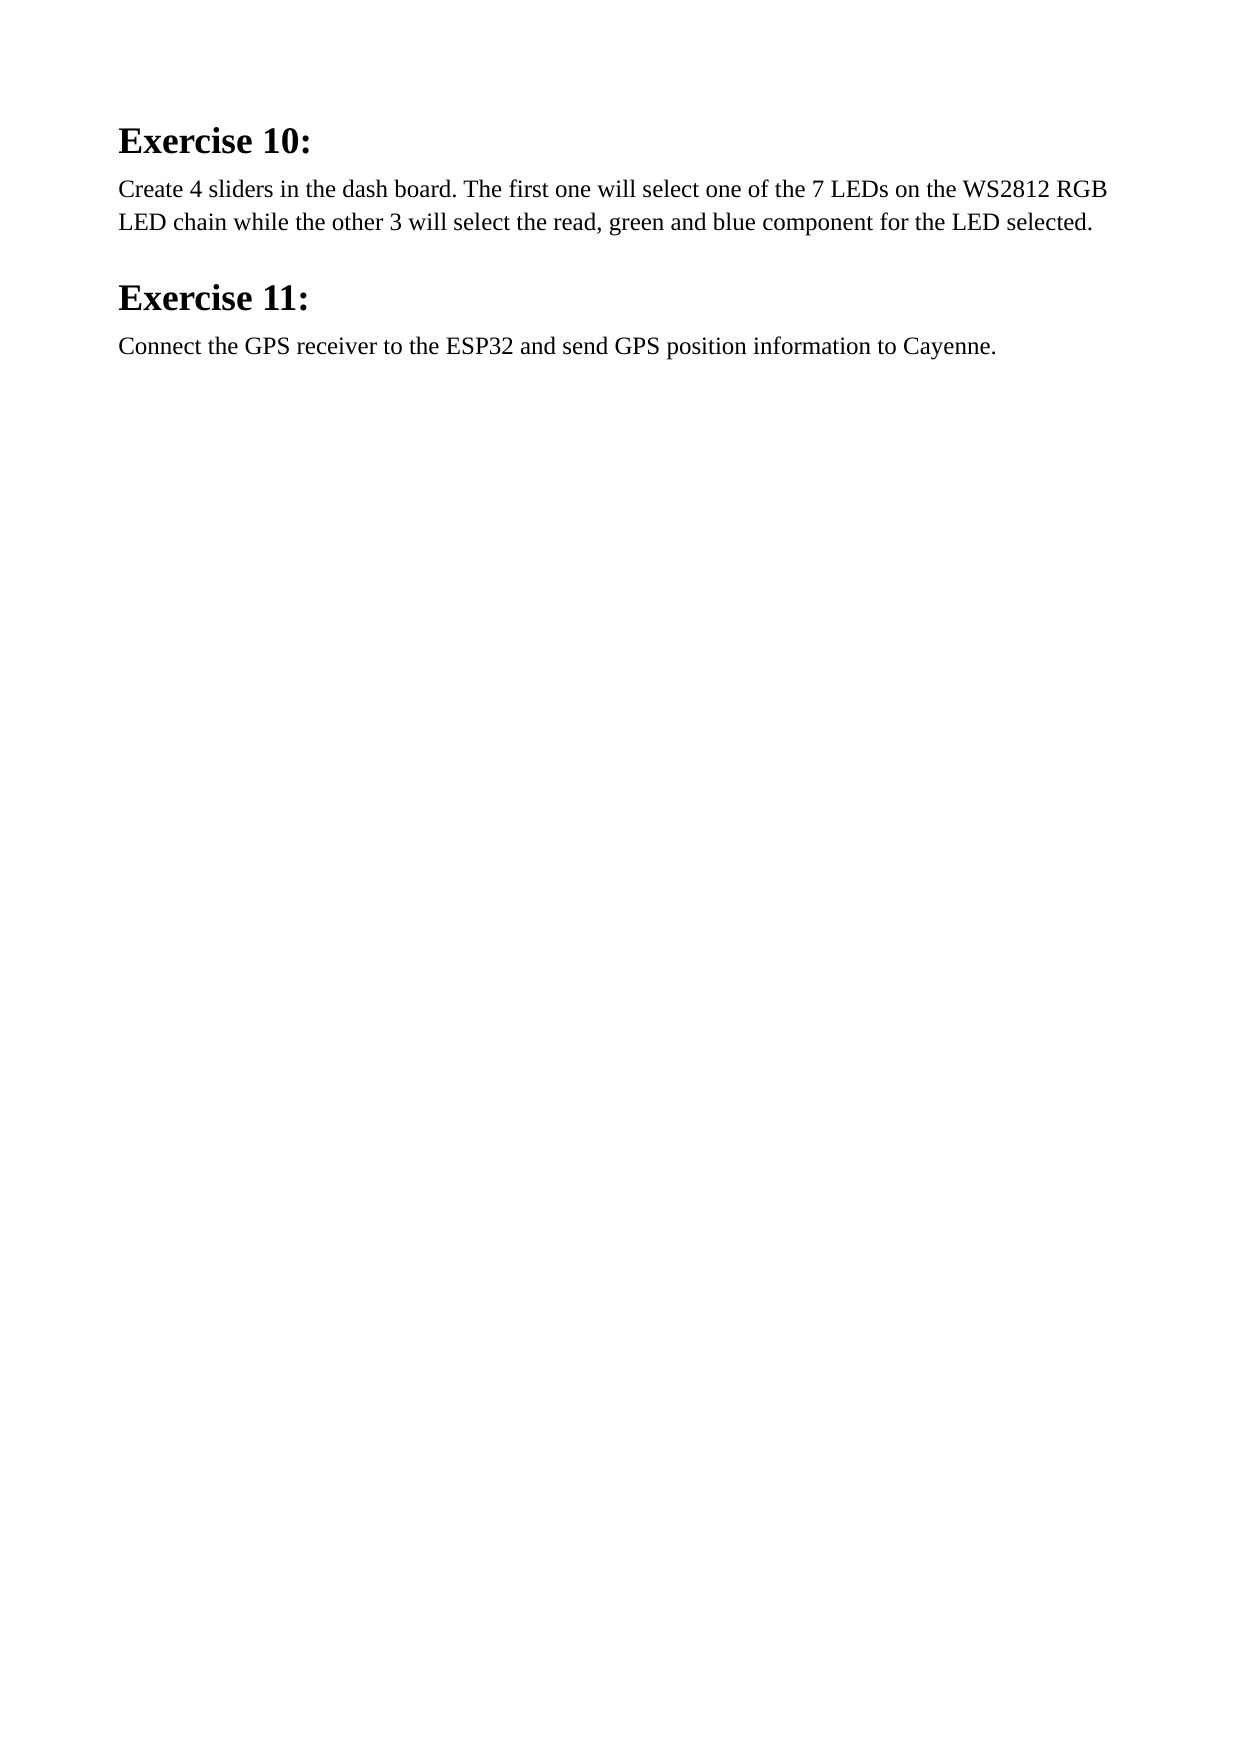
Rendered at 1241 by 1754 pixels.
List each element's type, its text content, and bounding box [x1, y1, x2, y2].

text Connect the GPS receiver to the ESP32 and send GPS position information to Cayenne. [118, 331, 1122, 359]
text Create 4 sliders in the dash board. The first one will select one of the 7 LEDs on the WS2812 RGB LED chain while the other 3 will select the read, green and blue component for the LED selected. [118, 174, 1122, 236]
subtitle Exercise 11: [118, 275, 1122, 318]
subtitle Exercise 10: [118, 118, 1122, 161]
